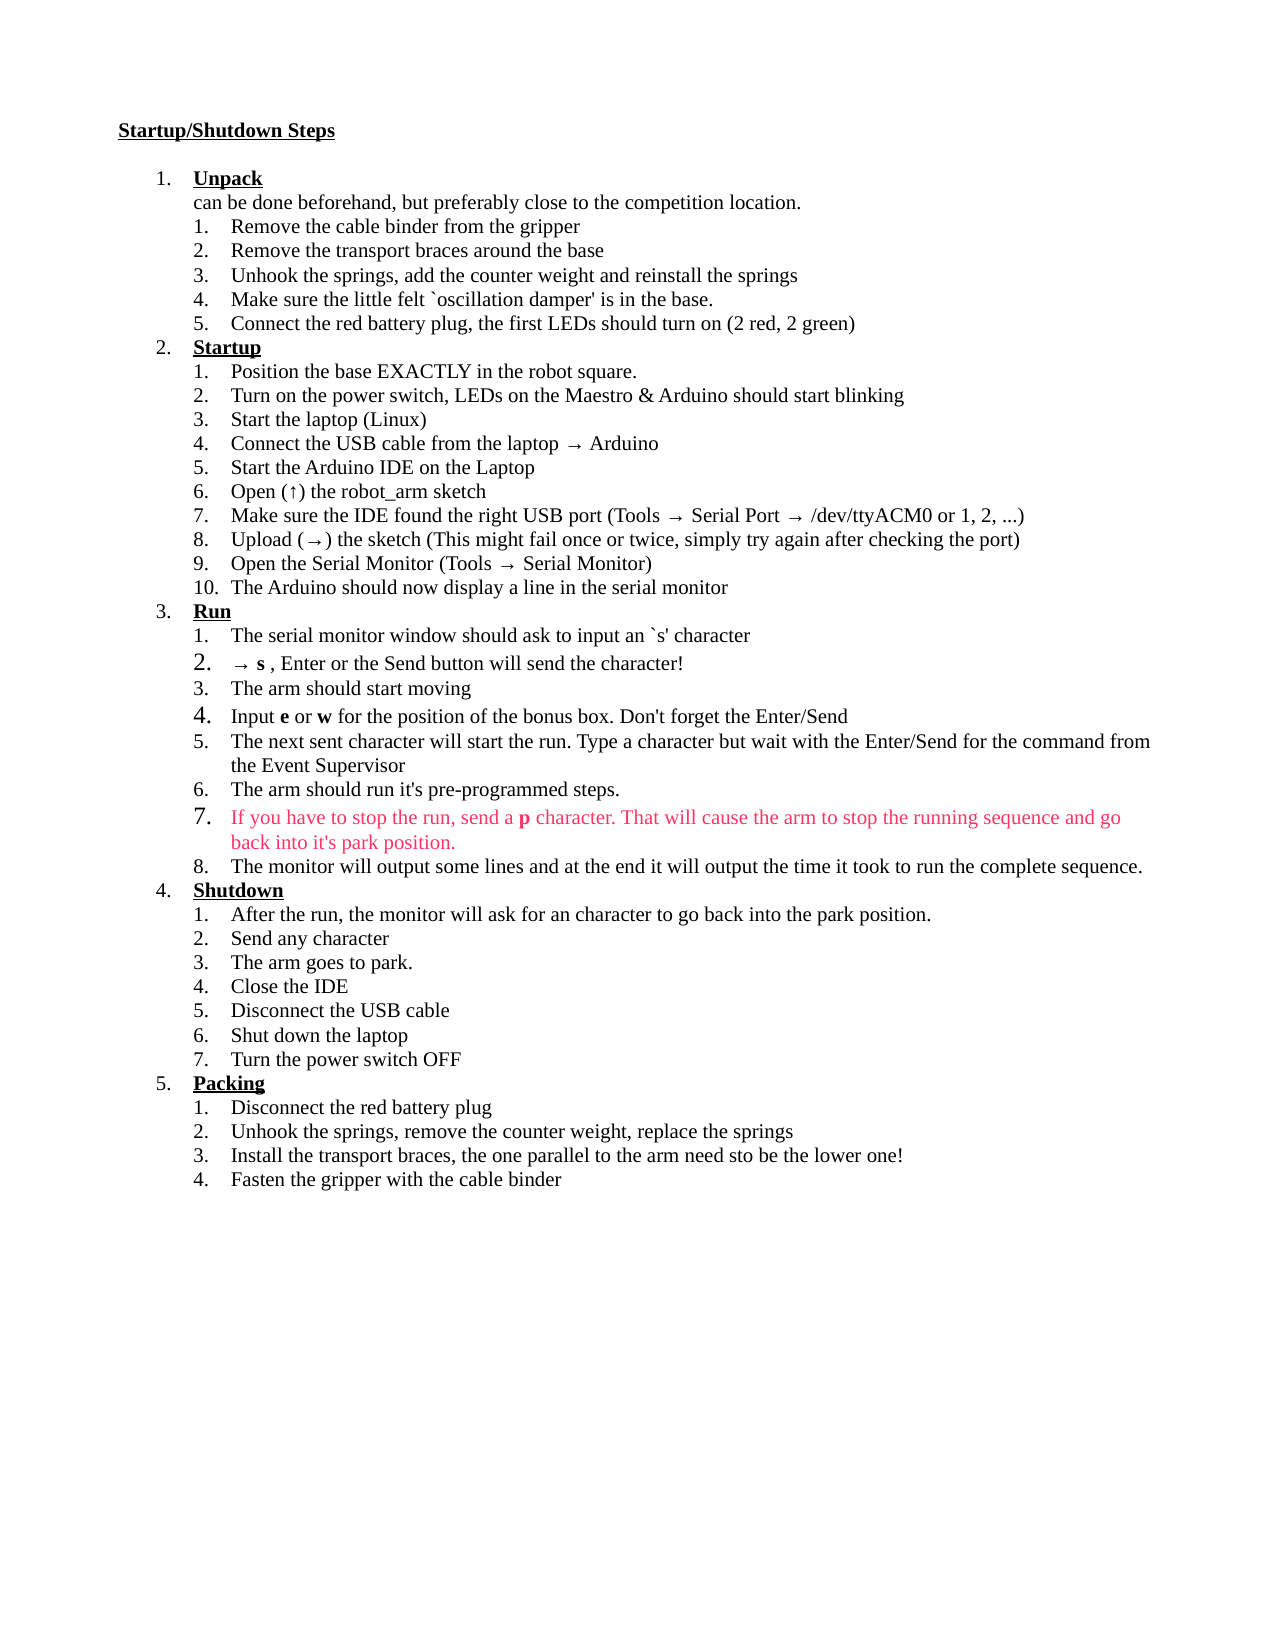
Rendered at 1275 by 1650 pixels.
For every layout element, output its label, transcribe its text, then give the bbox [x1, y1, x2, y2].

list Install the transport braces, the one parallel to the arm need sto be the lower one! [193, 1143, 1157, 1167]
list Close the IDE [193, 974, 1157, 998]
list Start the Arduino IDE on the Laptop [193, 455, 1157, 479]
list can be done beforehand, but preferably close to the competition location. [156, 190, 1157, 214]
list The arm should start moving [193, 676, 1157, 700]
list Run [156, 599, 1157, 623]
list Fasten the gripper with the cable binder [193, 1167, 1157, 1191]
list Send any character [193, 926, 1157, 950]
list Shutdown [156, 878, 1157, 902]
list Startup [156, 335, 1157, 359]
list The arm should run it's pre-programmed steps. [193, 777, 1157, 801]
list Make sure the IDE found the right USB port (Tools → Serial Port → /dev/ttyACM0 or 1, 2, ...) [193, 503, 1157, 527]
list The next sent character will start the run. Type a character but wait with the Enter/Send for the command from the Event Supervisor [193, 729, 1157, 777]
list Remove the cable binder from the gripper [193, 214, 1157, 238]
list Disconnect the red battery plug [193, 1095, 1157, 1119]
list After the run, the monitor will ask for an character to go back into the park position. [193, 902, 1157, 926]
list Packing [156, 1071, 1157, 1095]
list The Arduino should now display a line in the serial monitor [193, 575, 1157, 599]
list The monitor will output some lines and at the end it will output the time it took to run the complete sequence. [193, 854, 1157, 878]
list → s , Enter or the Send button will send the character! [193, 647, 1157, 676]
list The serial monitor window should ask to input an `s' character [193, 623, 1157, 647]
list Turn the power switch OFF [193, 1047, 1157, 1071]
list Open (↑) the robot_arm sketch [193, 479, 1157, 503]
list Unhook the springs, remove the counter weight, replace the springs [193, 1119, 1157, 1143]
list Upload (→) the sketch (This might fail once or twice, simply try again after checking the port) [193, 527, 1157, 551]
list The arm goes to park. [193, 950, 1157, 974]
list Unpack [156, 166, 1157, 190]
list Shut down the laptop [193, 1022, 1157, 1047]
list Turn on the power switch, LEDs on the Maestro & Arduino should start blinking [193, 383, 1157, 407]
list Start the laptop (Linux) [193, 407, 1157, 431]
list Open the Serial Monitor (Tools → Serial Monitor) [193, 551, 1157, 575]
list Disconnect the USB cable [193, 998, 1157, 1022]
list Connect the USB cable from the laptop → Arduino [193, 431, 1157, 455]
list Unhook the springs, add the counter weight and reinstall the springs [193, 262, 1157, 287]
list Make sure the little felt `oscillation damper' is in the base. [193, 287, 1157, 311]
list Input e or w for the position of the bonus box. Don't forget the Enter/Send [193, 700, 1157, 729]
list Position the base EXACTLY in the robot square. [193, 359, 1157, 383]
list Remove the transport braces around the base [193, 238, 1157, 262]
text Startup/Shutdown Steps [118, 118, 1157, 142]
list Connect the red battery plug, the first LEDs should turn on (2 red, 2 green) [193, 311, 1157, 335]
list If you have to stop the run, send a p character. That will cause the arm to stop the running sequence and go back into it's park position. [193, 801, 1157, 854]
